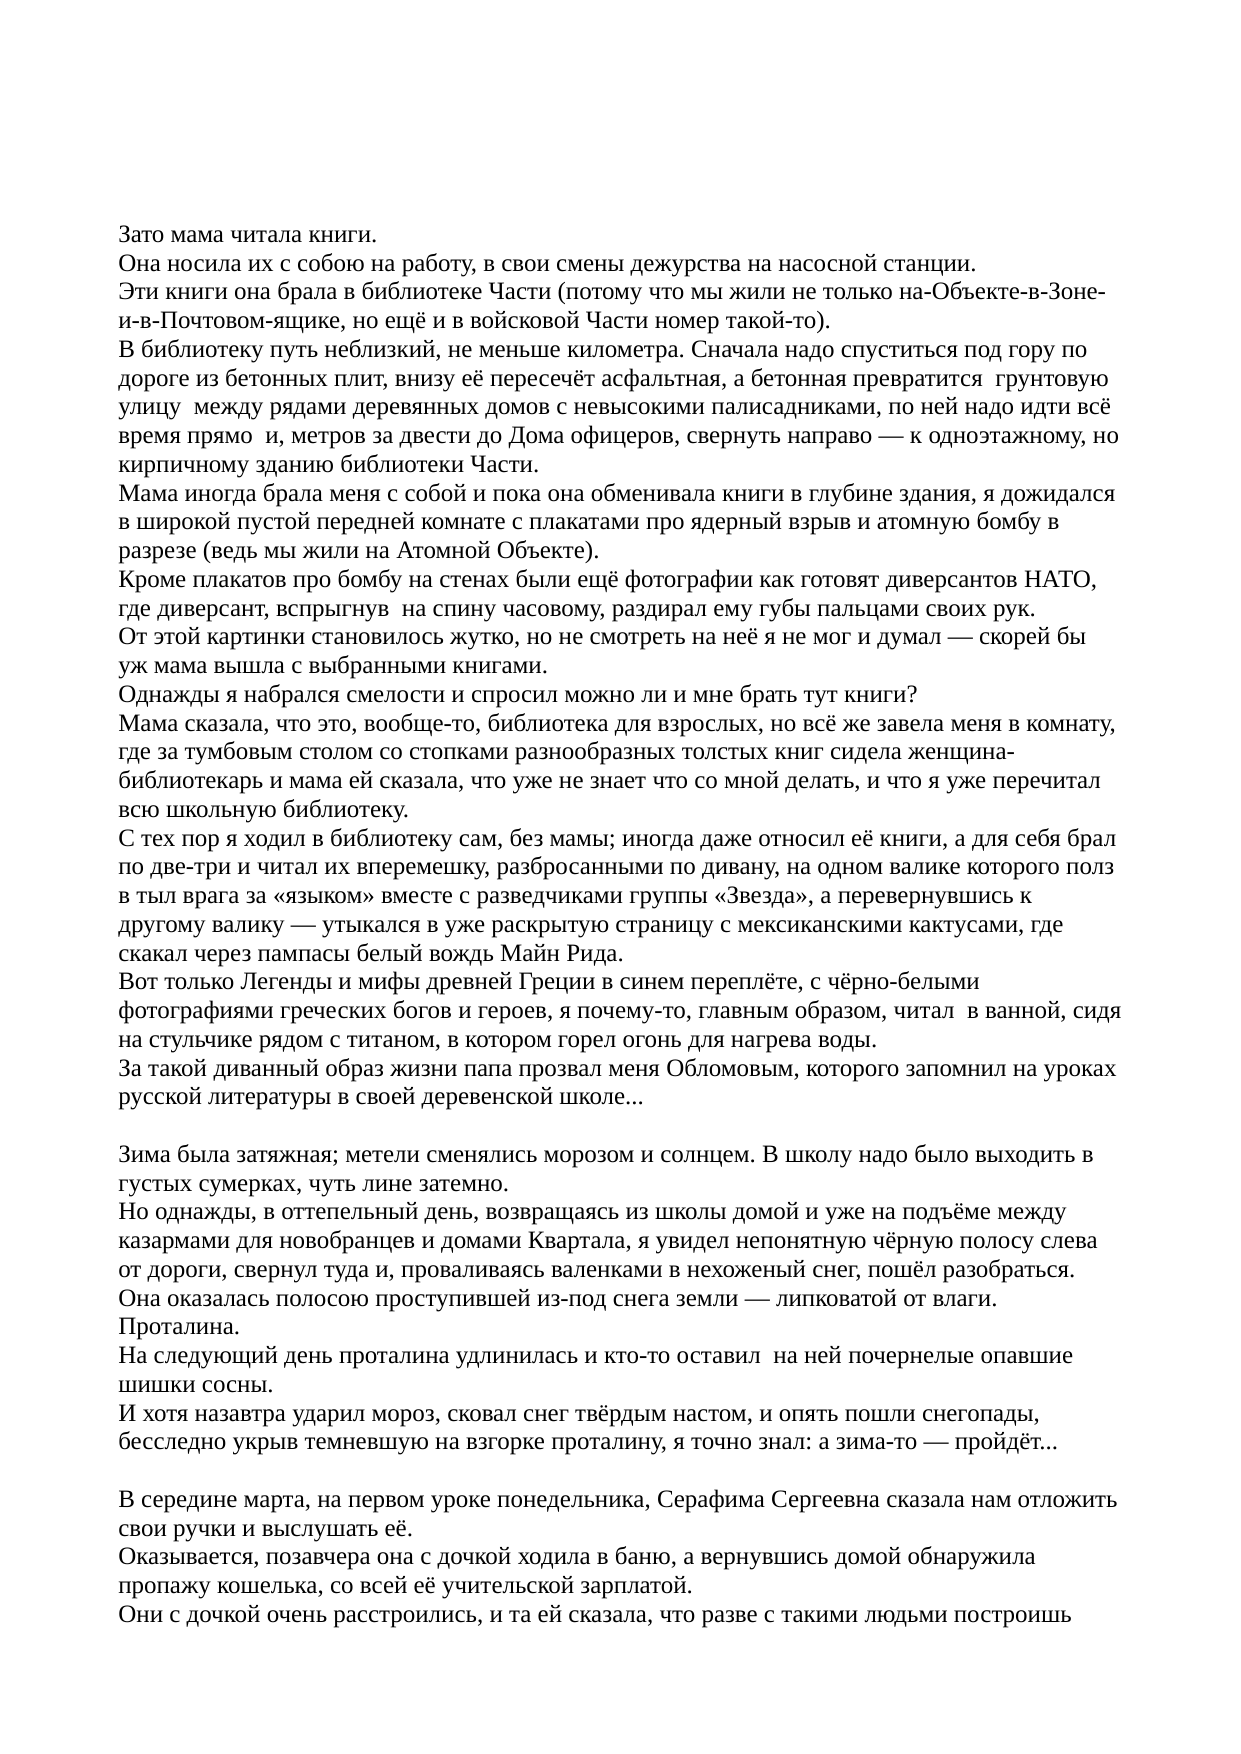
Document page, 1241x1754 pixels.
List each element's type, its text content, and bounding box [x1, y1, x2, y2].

text И хотя назавтра ударил мороз, сковал снег твёрдым настом, и опять пошли снегопады, бесследно укрыв темневшую на взгорке проталину, я точно знал: а зима-то — пройдёт... [118, 1398, 1122, 1455]
text Однажды я набрался смелости и спросил можно ли и мне брать тут книги? [118, 679, 1122, 708]
text Кроме плакатов про бомбу на стенах были ещё фотографии как готовят диверсантов НАТО, где диверсант, вспрыгнув на спину часовому, раздирал ему губы пальцами своих рук. [118, 564, 1122, 621]
text Но однажды, в оттепельный день, возвращаясь из школы домой и уже на подъёме между казармами для новобранцев и домами Квартала, я увидел непонятную чёрную полосу слева от дороги, свернул туда и, проваливаясь валенками в нехоженый снег, пошёл разобраться. Она оказалась полосою проступившей из-под снега земли — липковатой от влаги. Проталина. [118, 1196, 1122, 1340]
text Оказывается, позавчера она с дочкой ходила в баню, а вернувшись домой обнаружила пропажу кошелька, со всей её учительской зарплатой. [118, 1541, 1122, 1599]
text В библиотеку путь неблизкий, не меньше километра. Сначала надо спуститься под гору по дороге из бетонных плит, внизу её пересечёт асфальтная, а бетонная превратится грунтовую улицу между рядами деревянных домов с невысокими палисадниками, по ней надо идти всё время прямо и, метров за двести до Дома офицеров, свернуть направо — к одноэтажному, но кирпичному зданию библиотеки Части. [118, 334, 1122, 478]
text Мама сказала, что это, вообще-то, библиотека для взрослых, но всё же завела меня в комнату, где за тумбовым столом со стопками разнообразных толстых книг сидела женщина-библиотекарь и мама ей сказала, что уже не знает что со мной делать, и что я уже перечитал всю школьную библиотеку. [118, 708, 1122, 823]
text За такой диванный образ жизни папа прозвал меня Обломовым, которого запомнил на уроках русской литературы в своей деревенской школе... [118, 1053, 1122, 1110]
text На следующий день проталина удлинилась и кто-то оставил на ней почернелые опавшие шишки сосны. [118, 1340, 1122, 1398]
text С тех пор я ходил в библиотеку сам, без мамы; иногда даже относил её книги, а для себя брал по две-три и читал их вперемешку, разбросанными по дивану, на одном валике которого полз в тыл врага за «языком» вместе с разведчиками группы «Звезда», а перевернувшись к другому валику — утыкался в уже раскрытую страницу с мексиканскими кактусами, где скакал через пампасы белый вождь Майн Рида. [118, 823, 1122, 966]
text В середине марта, на первом уроке понедельника, Серафима Сергеевна сказала нам отложить свои ручки и выслушать её. [118, 1484, 1122, 1541]
text От этой картинки становилось жутко, но не смотреть на неё я не мог и думал — скорей бы уж мама вышла с выбранными книгами. [118, 621, 1122, 679]
text Она носила их с собою на работу, в свои смены дежурства на насосной станции. [118, 248, 1122, 276]
text Зима была затяжная; метели сменялись морозом и солнцем. В школу надо было выходить в густых сумерках, чуть лине затемно. [118, 1139, 1122, 1196]
text Вот только Легенды и мифы древней Греции в синем переплёте, с чёрно-белыми фотографиями греческих богов и героев, я почему-то, главным образом, читал в ванной, сидя на стульчике рядом с титаном, в котором горел огонь для нагрева воды. [118, 966, 1122, 1053]
text Зато мама читала книги. [118, 219, 1122, 248]
text Мама иногда брала меня с собой и пока она обменивала книги в глубине здания, я дожидался в широкой пустой передней комнате с плакатами про ядерный взрыв и атомную бомбу в разрезе (ведь мы жили на Атомной Объекте). [118, 478, 1122, 564]
text Эти книги она брала в библиотеке Части (потому что мы жили не только на-Объекте-в-Зоне-и-в-Почтовом-ящике, но ещё и в войсковой Части номер такой-то). [118, 276, 1122, 334]
text Они с дочкой очень расстроились, и та ей сказала, что разве с такими людьми построишь [118, 1599, 1122, 1628]
